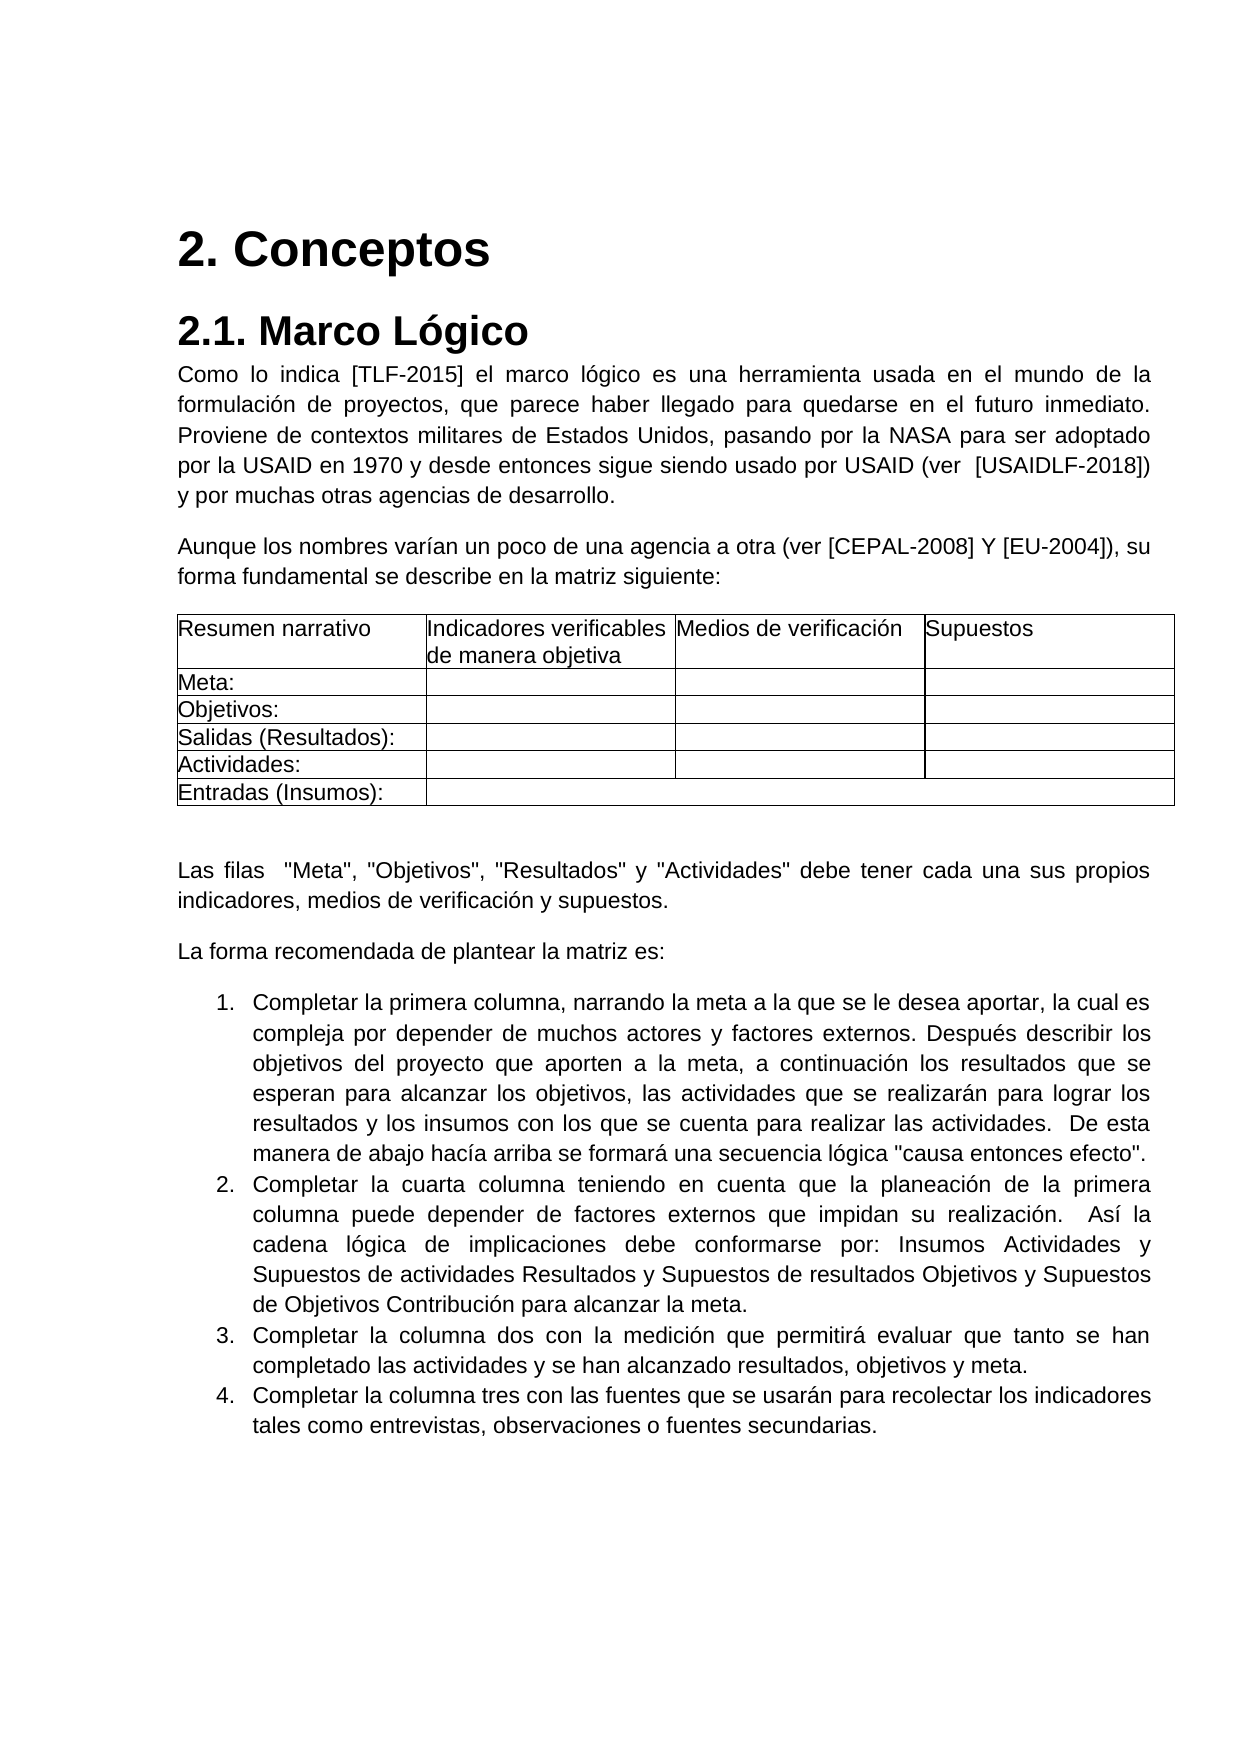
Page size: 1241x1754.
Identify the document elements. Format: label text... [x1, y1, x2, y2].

table_cell Actividades: [178, 751, 426, 778]
text La forma recomendada de plantear la matriz es: [177, 938, 1152, 965]
table_header Indicadores verificables de manera objetiva [427, 615, 675, 668]
text Las filas "Meta", "Objetivos", "Resultados" y "Actividades" debe tener cada una sus propios indicadores, medios de verificación y supuestos. [177, 857, 1152, 914]
list Completar la primera columna, narrando la meta a la que se le desea aportar, la cual es compleja por depender de muchos actores y factores externos. Después describir los objetivos del proyecto que aporten a la meta, a continuación los resultados que se esperan para alcanzar los objetivos, las actividades que se realizarán para lograr los resultados y los insumos con los que se cuenta para realizar las actividades. De esta manera de abajo hacía arriba se formará una secuencia lógica "causa entonces efecto". [216, 989, 1152, 1167]
text Como lo indica [TLF-2015] el marco lógico es una herramienta usada en el mundo de la formulación de proyectos, que parece haber llegado para quedarse en el futuro inmediato. Proviene de contextos militares de Estados Unidos, pasando por la NASA para ser adoptado por la USAID en 1970 y desde entonces sigue siendo usado por USAID (ver [USAIDLF-2018]) y por muchas otras agencias de desarrollo. [177, 361, 1152, 508]
text 2.1. Marco Lógico [177, 306, 1152, 354]
table_cell [676, 669, 924, 695]
table_cell Salidas (Resultados): [178, 724, 426, 750]
table_cell [926, 696, 1174, 723]
table_cell Objetivos: [178, 696, 426, 723]
text Aunque los nombres varían un poco de una agencia a otra (ver [CEPAL-2008] Y [EU-2004]), su forma fundamental se describe en la matriz siguiente: [177, 533, 1152, 589]
table_cell Entradas (Insumos): [178, 779, 426, 805]
table_cell [427, 751, 675, 778]
table_cell Meta: [178, 669, 426, 695]
table_header Medios de verificación [676, 615, 924, 668]
table_cell [676, 724, 924, 750]
list Completar la columna dos con la medición que permitirá evaluar que tanto se han completado las actividades y se han alcanzado resultados, objetivos y meta. [216, 1322, 1152, 1378]
table_cell [926, 724, 1174, 750]
table_header Supuestos [926, 615, 1174, 668]
list Completar la columna tres con las fuentes que se usarán para recolectar los indicadores tales como entrevistas, observaciones o fuentes secundarias. [216, 1382, 1152, 1439]
table_cell [427, 669, 675, 695]
table_cell [427, 696, 675, 723]
table_cell [427, 779, 1174, 805]
list Completar la cuarta columna teniendo en cuenta que la planeación de la primera columna puede depender de factores externos que impidan su realización. Así la cadena lógica de implicaciones debe conformarse por: Insumos Actividades y Supuestos de actividades Resultados y Supuestos de resultados Objetivos y Supuestos de Objetivos Contribución para alcanzar la meta. [216, 1171, 1152, 1318]
table_cell [427, 724, 675, 750]
table_cell [676, 751, 924, 778]
table_header Resumen narrativo [178, 615, 426, 668]
table_cell [926, 751, 1174, 778]
table_cell [926, 669, 1174, 695]
text 2. Conceptos [177, 219, 1152, 277]
table_cell [676, 696, 924, 723]
